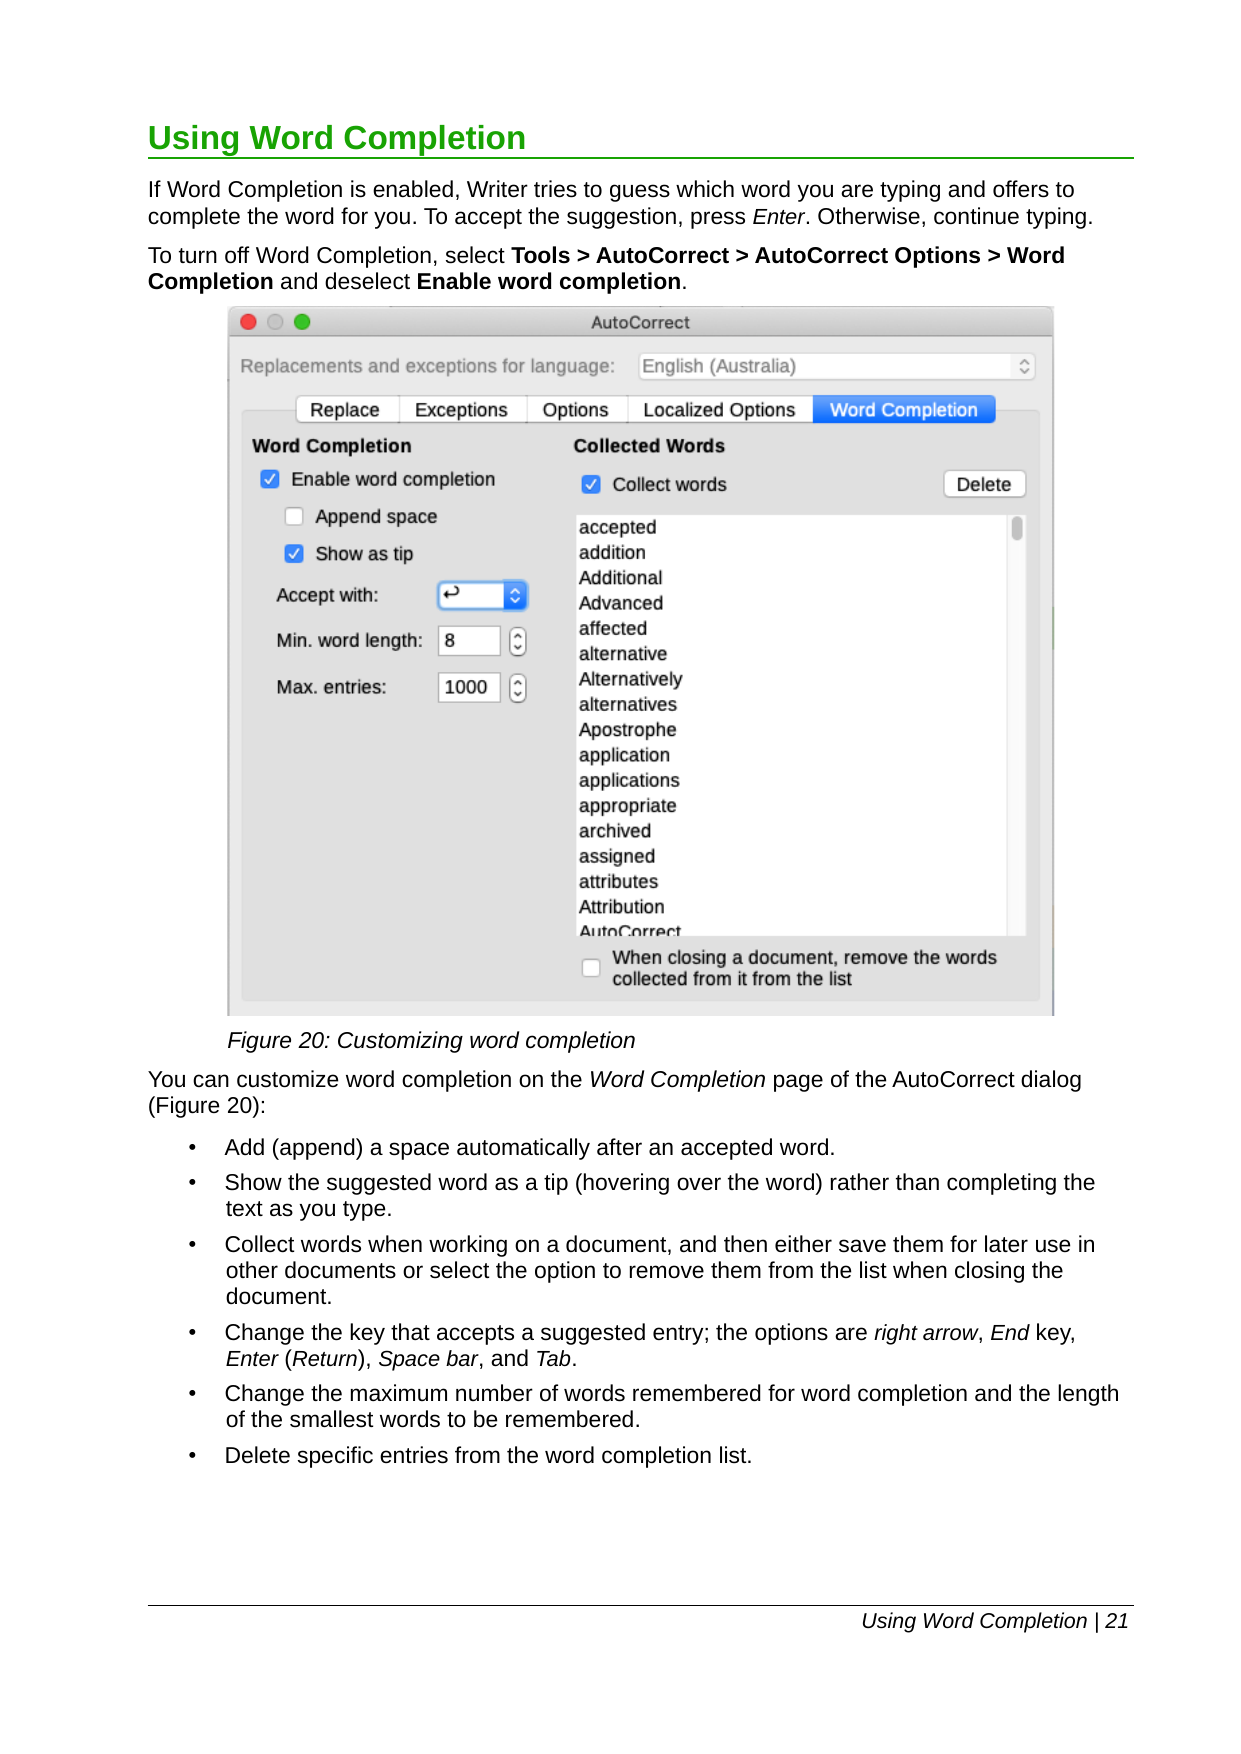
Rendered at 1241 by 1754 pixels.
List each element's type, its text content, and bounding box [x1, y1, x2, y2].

list You can customize word completion on the Word Completion page of the AutoCorrect dialog (Figure 20): [148, 1066, 1134, 1118]
text If Word Completion is enabled, Writer tries to guess which word you are typing and offers to complete the word for you. To accept the suggestion, press Enter. Otherwise, continue typing. [148, 176, 1134, 229]
text Figure 20: Customizing word completion [227, 1027, 1054, 1054]
list Collect words when working on a document, and then either save them for later use in other documents or select the option to remove them from the list when closing the document. [185, 1228, 1134, 1310]
text To turn off Word Completion, select Tools > AutoCorrect > AutoCorrect Options > Word Completion and deselect Enable word completion. [148, 242, 1134, 294]
list Add (append) a space automatically after an accepted word. [185, 1131, 1134, 1160]
list Delete specific entries from the word completion list. [185, 1439, 1134, 1471]
picture [227, 306, 1055, 1016]
list Show the suggested word as a tip (hovering over the word) rather than completing the text as you type. [185, 1166, 1134, 1222]
list Change the maximum number of words remembered for word completion and the length of the smallest words to be remembered. [185, 1377, 1134, 1433]
list Change the key that accepts a suggested entry; the options are right arrow, End key, Enter (Return), Space bar, and Tab. [185, 1316, 1134, 1371]
subtitle Using Word Completion [148, 118, 1134, 157]
